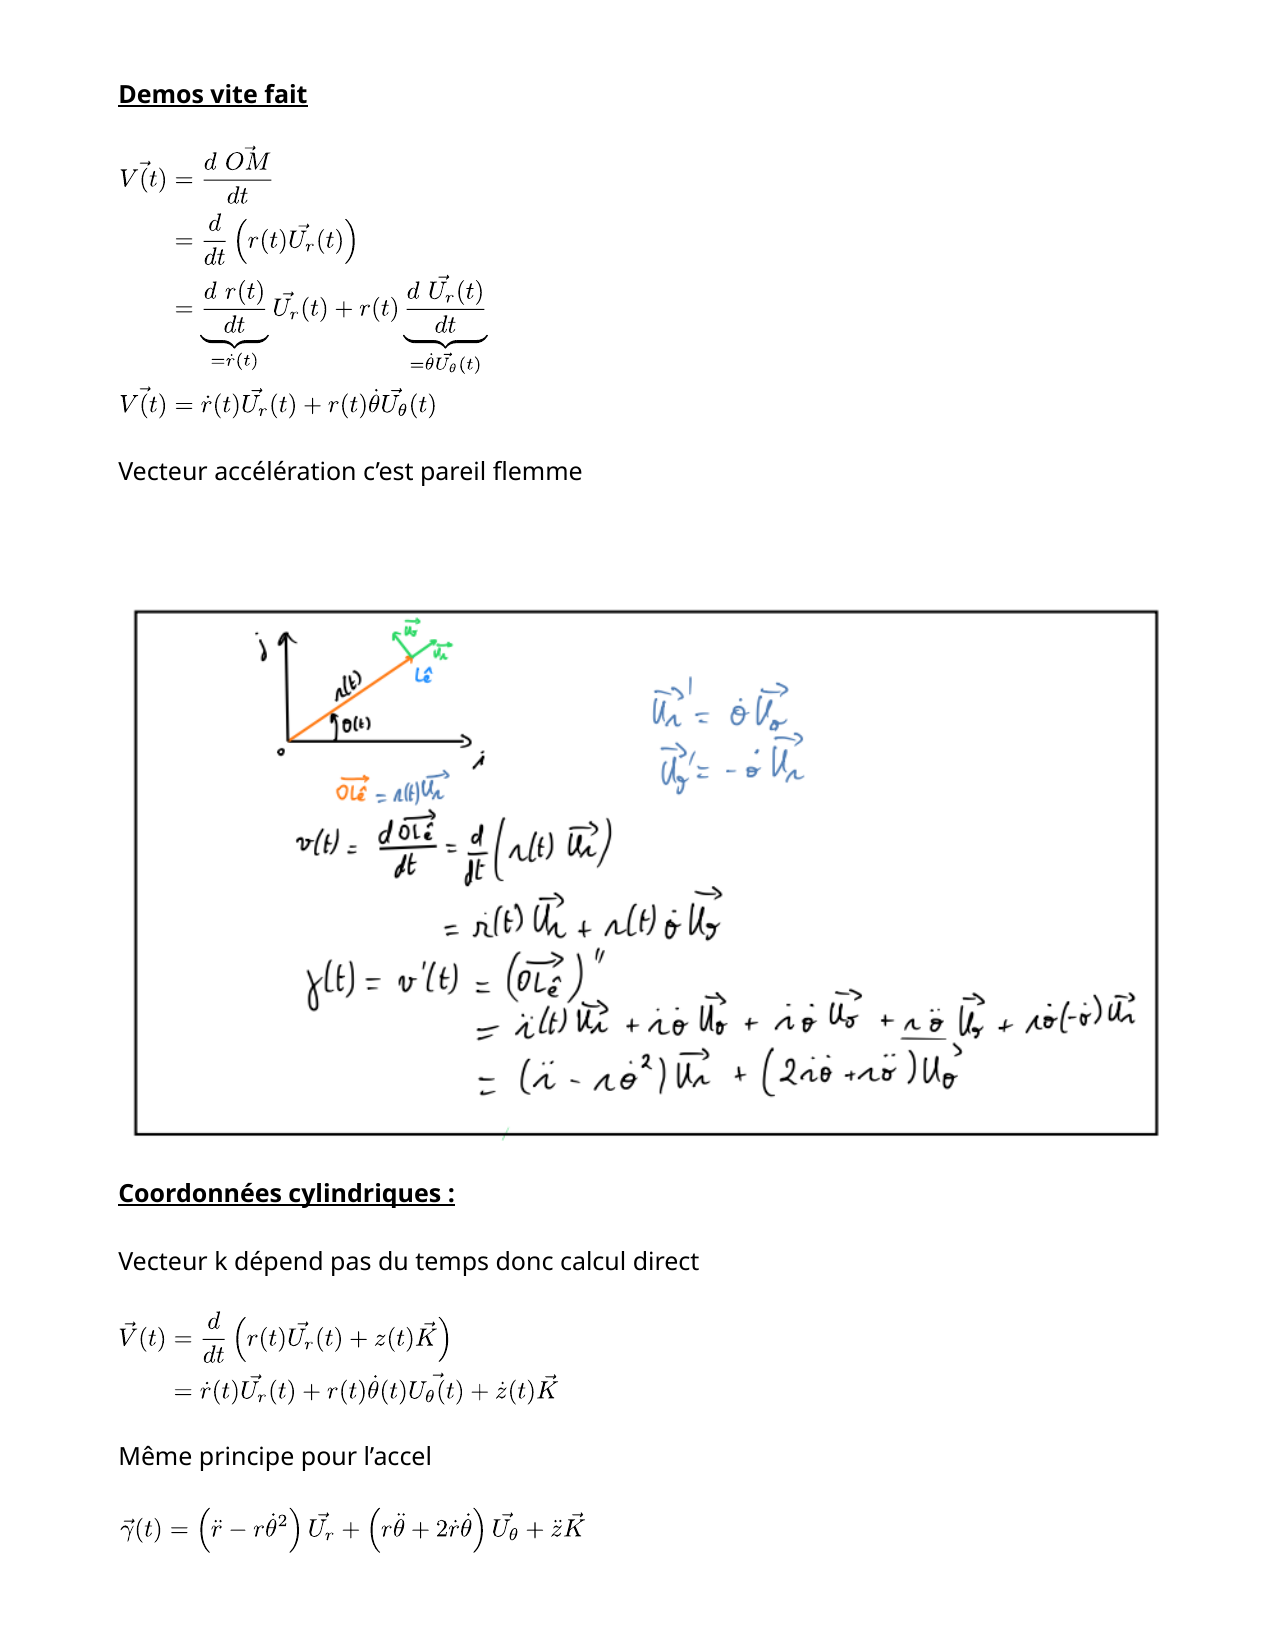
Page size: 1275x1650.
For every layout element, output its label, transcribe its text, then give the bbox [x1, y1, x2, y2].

picture [116, 601, 1164, 1142]
text Même principe pour l’accel [118, 1439, 1157, 1473]
text Demos vite fait [118, 76, 1157, 111]
text Coordonnées cylindriques : [118, 1175, 1157, 1209]
text Vecteur k dépend pas du temps donc calcul direct [118, 1243, 1157, 1277]
text Vecteur accélération c’est pareil flemme [118, 453, 1157, 487]
